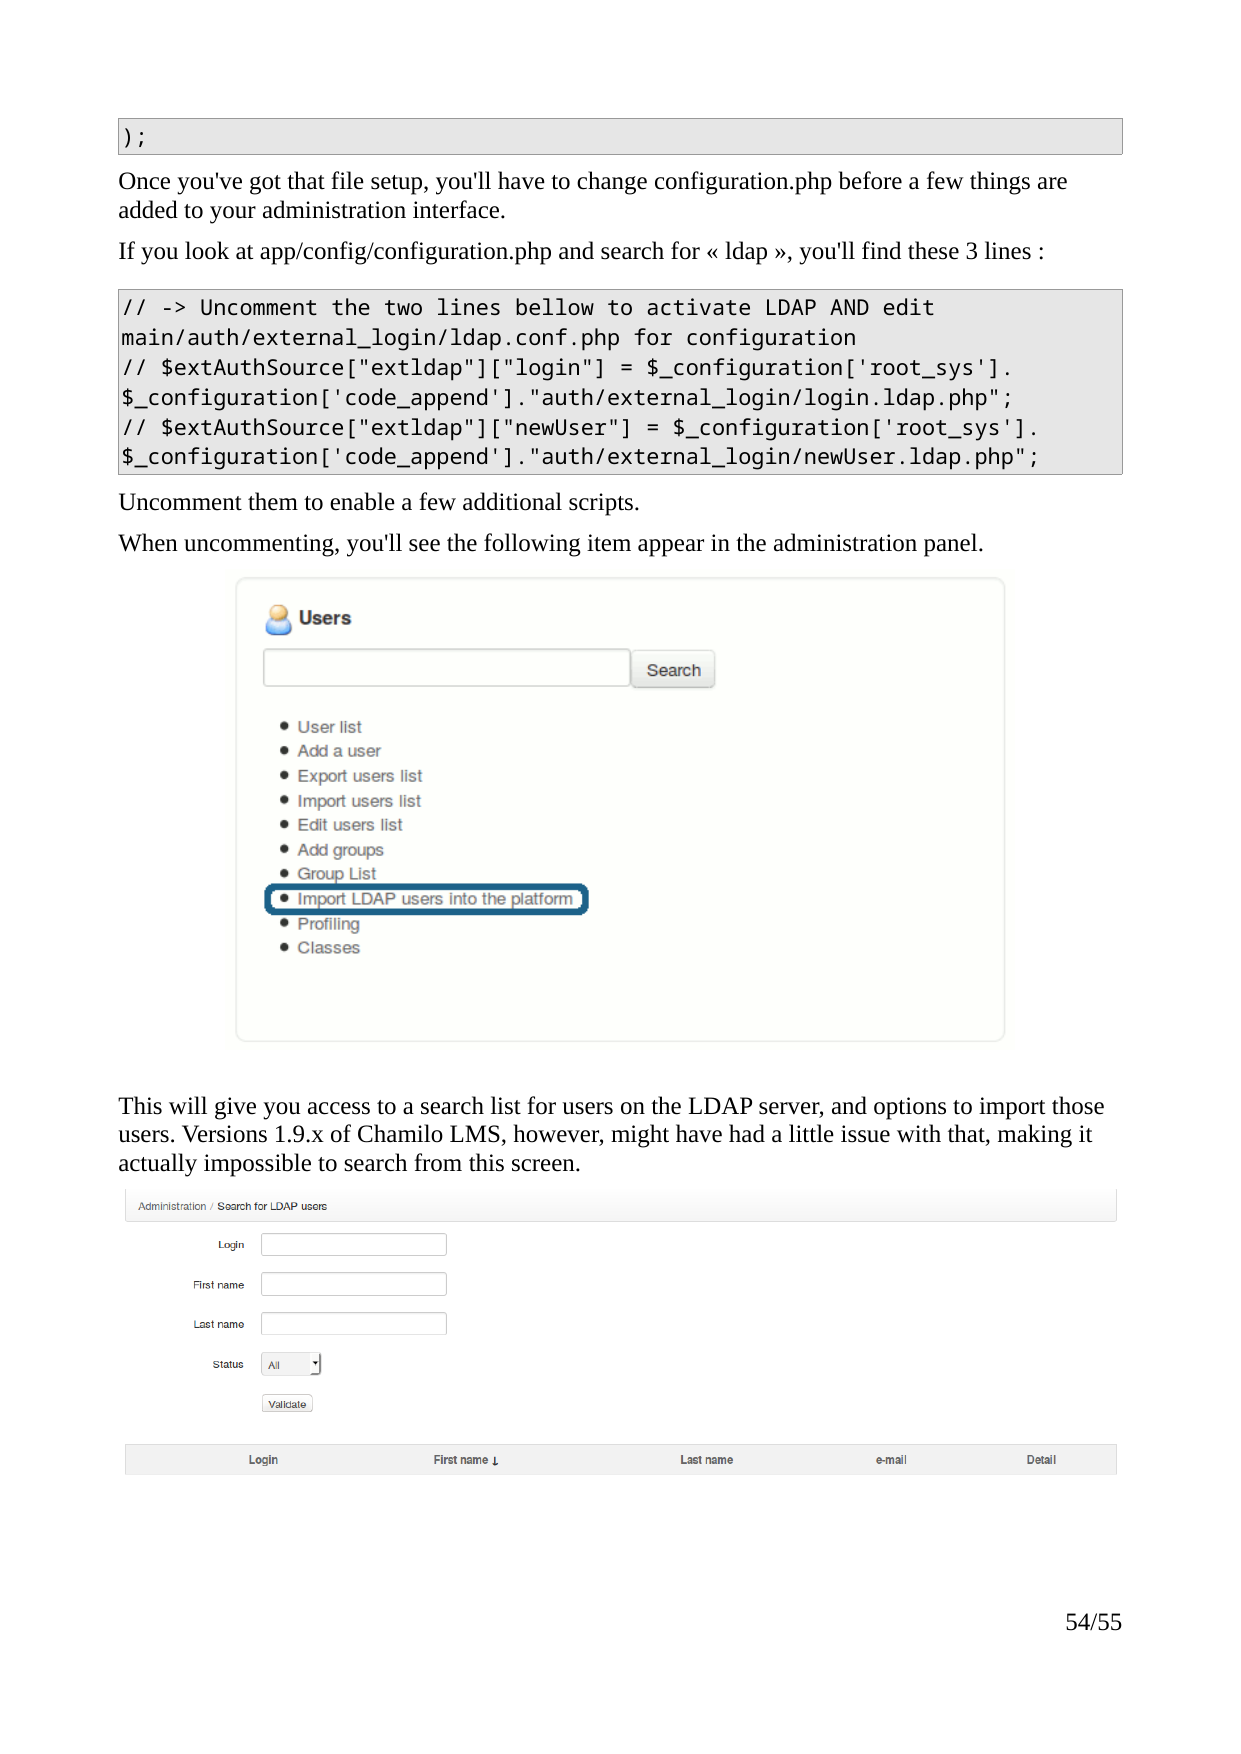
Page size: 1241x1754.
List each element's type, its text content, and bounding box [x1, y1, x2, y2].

text Once you've got that file setup, you'll have to change configuration.php before a few things are added to your administration interface. [118, 166, 1122, 224]
picture [225, 569, 1015, 1050]
text ); [119, 119, 1122, 154]
text When uncommenting, you'll see the following item appear in the administration panel. [118, 528, 1122, 557]
text If you look at app/config/configuration.php and search for « ldap », you'll find these 3 lines : [118, 236, 1122, 265]
picture [118, 1189, 1123, 1484]
text This will give you access to a search list for users on the LDAP server, and options to import those users. Versions 1.9.x of Chamilo LMS, however, might have had a little issue with that, making it actually impossible to search from this screen. [118, 1091, 1122, 1177]
text Uncomment them to enable a few additional scripts. [118, 487, 1122, 515]
text // -> Uncomment the two lines bellow to activate LDAP AND edit main/auth/external_login/ldap.conf.php for configuration // $extAuthSource["extldap"]["login"] = $_configuration['root_sys'].$_configuration['code_append']."auth/external_login/login.ldap.php"; // $extAuthSource["extldap"]["newUser"] = $_configuration['root_sys'].$_configuration['code_append']."auth/external_login/newUser.ldap.php"; [119, 290, 1122, 474]
